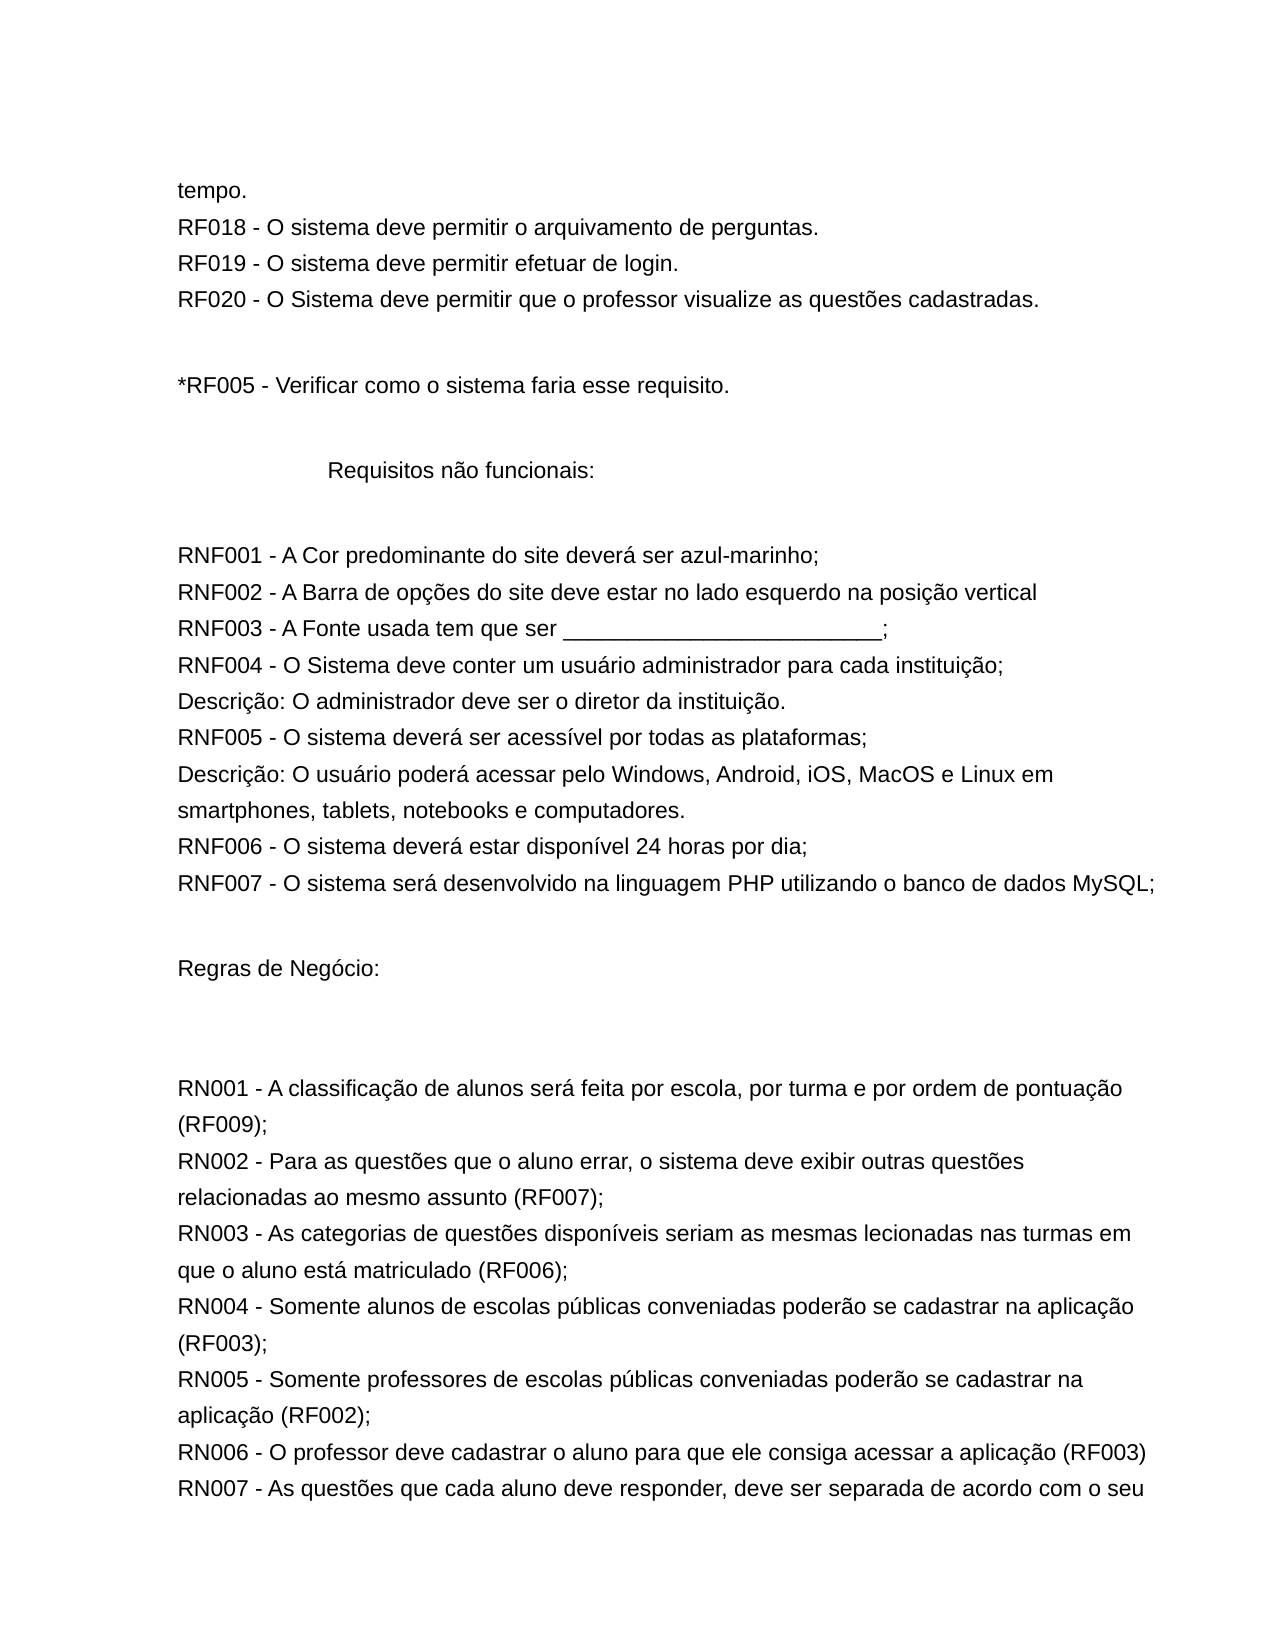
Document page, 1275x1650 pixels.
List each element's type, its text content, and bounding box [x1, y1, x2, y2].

text RNF005 - O sistema deverá ser acessível por todas as plataformas; [177, 724, 1157, 751]
text tempo. [177, 177, 1157, 203]
text RNF001 - A Cor predominante do site deverá ser azul-marinho; [177, 542, 1157, 569]
text RF018 - O sistema deve permitir o arquivamento de perguntas. [177, 213, 1157, 240]
text RN005 - Somente professores de escolas públicas conveniadas poderão se cadastrar na aplicação (RF002); [177, 1366, 1157, 1428]
text RNF003 - A Fonte usada tem que ser _________________________; [177, 615, 1157, 642]
text Descrição: O administrador deve ser o diretor da instituição. [177, 688, 1157, 714]
text RF019 - O sistema deve permitir efetuar de login. [177, 250, 1157, 276]
text RN006 - O professor deve cadastrar o aluno para que ele consiga acessar a aplicação (RF003) [177, 1438, 1157, 1465]
text RN001 - A classificação de alunos será feita por escola, por turma e por ordem de pontuação (RF009); [177, 1075, 1157, 1138]
text RN002 - Para as questões que o aluno errar, o sistema deve exibir outras questões relacionadas ao mesmo assunto (RF007); [177, 1148, 1157, 1210]
text Descrição: O usuário poderá acessar pelo Windows, Android, iOS, MacOS e Linux em smartphones, tablets, notebooks e computadores. [177, 761, 1157, 823]
text RF020 - O Sistema deve permitir que o professor visualize as questões cadastradas. [177, 286, 1157, 313]
text *RF005 - Verificar como o sistema faria esse requisito. [177, 372, 1157, 398]
text Requisitos não funcionais: [177, 457, 1157, 483]
text RNF004 - O Sistema deve conter um usuário administrador para cada instituição; [177, 652, 1157, 678]
text RN003 - As categorias de questões disponíveis seriam as mesmas lecionadas nas turmas em que o aluno está matriculado (RF006); [177, 1220, 1157, 1283]
text Regras de Negócio: [177, 955, 1157, 981]
text RNF007 - O sistema será desenvolvido na linguagem PHP utilizando o banco de dados MySQL; [177, 870, 1157, 896]
text RNF006 - O sistema deverá estar disponível 24 horas por dia; [177, 833, 1157, 860]
text RN004 - Somente alunos de escolas públicas conveniadas poderão se cadastrar na aplicação (RF003); [177, 1293, 1157, 1356]
text RN007 - As questões que cada aluno deve responder, deve ser separada de acordo com o seu [177, 1475, 1157, 1501]
text RNF002 - A Barra de opções do site deve estar no lado esquerdo na posição vertical [177, 579, 1157, 605]
